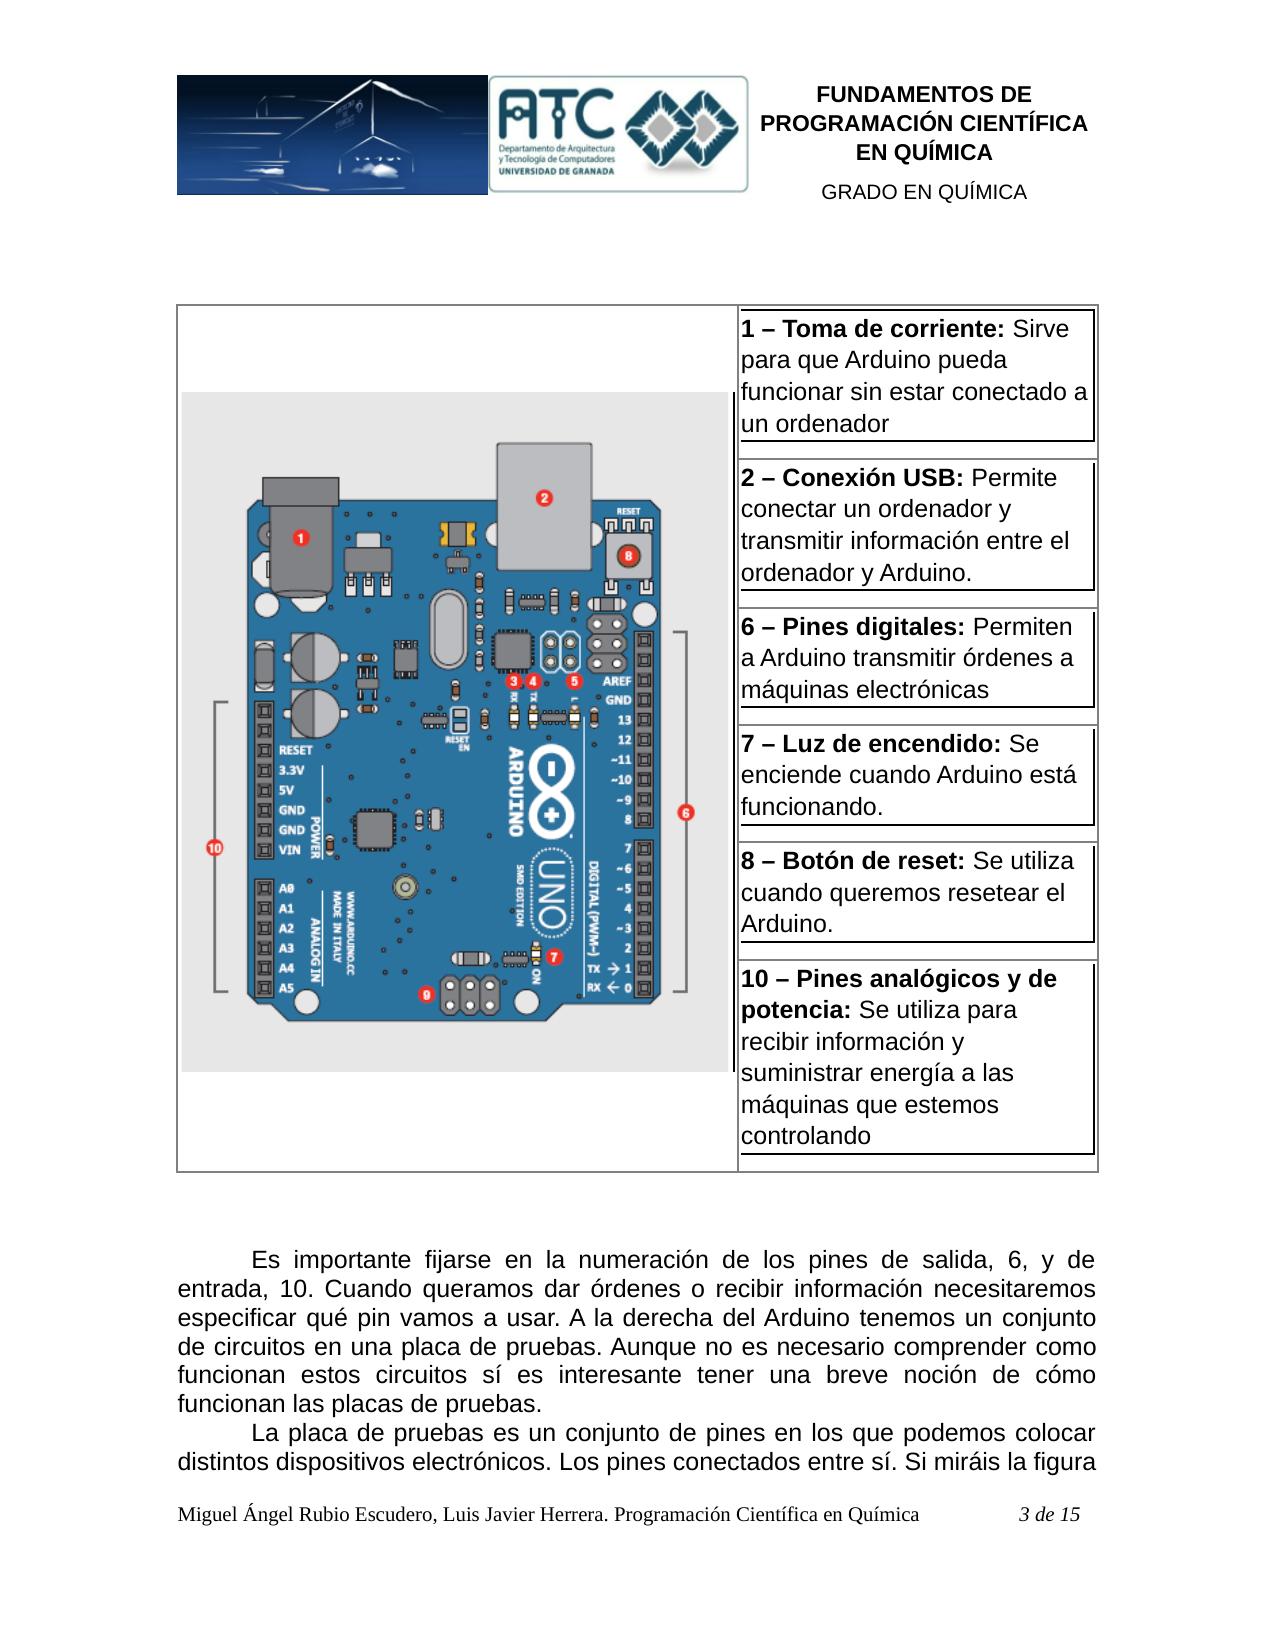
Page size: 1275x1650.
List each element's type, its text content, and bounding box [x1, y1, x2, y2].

picture [177, 74, 751, 195]
text La placa de pruebas es un conjunto de pines en los que podemos colocar distintos dispositivos electrónicos. Los pines conectados entre sí. Si miráis la figura [177, 1418, 1098, 1475]
table_header 1 – Toma de corriente: Sirve para que Arduino pueda funcionar sin estar conectado a un ordenador [739, 306, 1097, 458]
table_cell 6 – Pines digitales: Permiten a Arduino transmitir órdenes a máquinas electrónicas [739, 609, 1097, 724]
table_cell 8 – Botón de reset: Se utiliza cuando queremos resetear el Arduino. [739, 843, 1097, 958]
text Es importante fijarse en la numeración de los pines de salida, 6, y de entrada, 10. Cuando queramos dar órdenes o recibir información necesitaremos especificar qué pin vamos a usar. A la derecha del Arduino tenemos un conjunto de circuitos en una placa de pruebas. Aunque no es necesario comprender como funcionan estos circuitos sí es interesante tener una breve noción de cómo funcionan las placas de pruebas. [177, 1245, 1098, 1418]
table_cell 7 – Luz de encendido: Se enciende cuando Arduino está funcionando. [739, 726, 1097, 841]
table_header [178, 306, 737, 1171]
table_cell 2 – Conexión USB: Permite conectar un ordenador y transmitir información entre el ordenador y Arduino. [739, 460, 1097, 607]
table_cell 10 – Pines analógicos y de potencia: Se utiliza para recibir información y suministrar energía a las máquinas que estemos controlando [739, 961, 1097, 1171]
